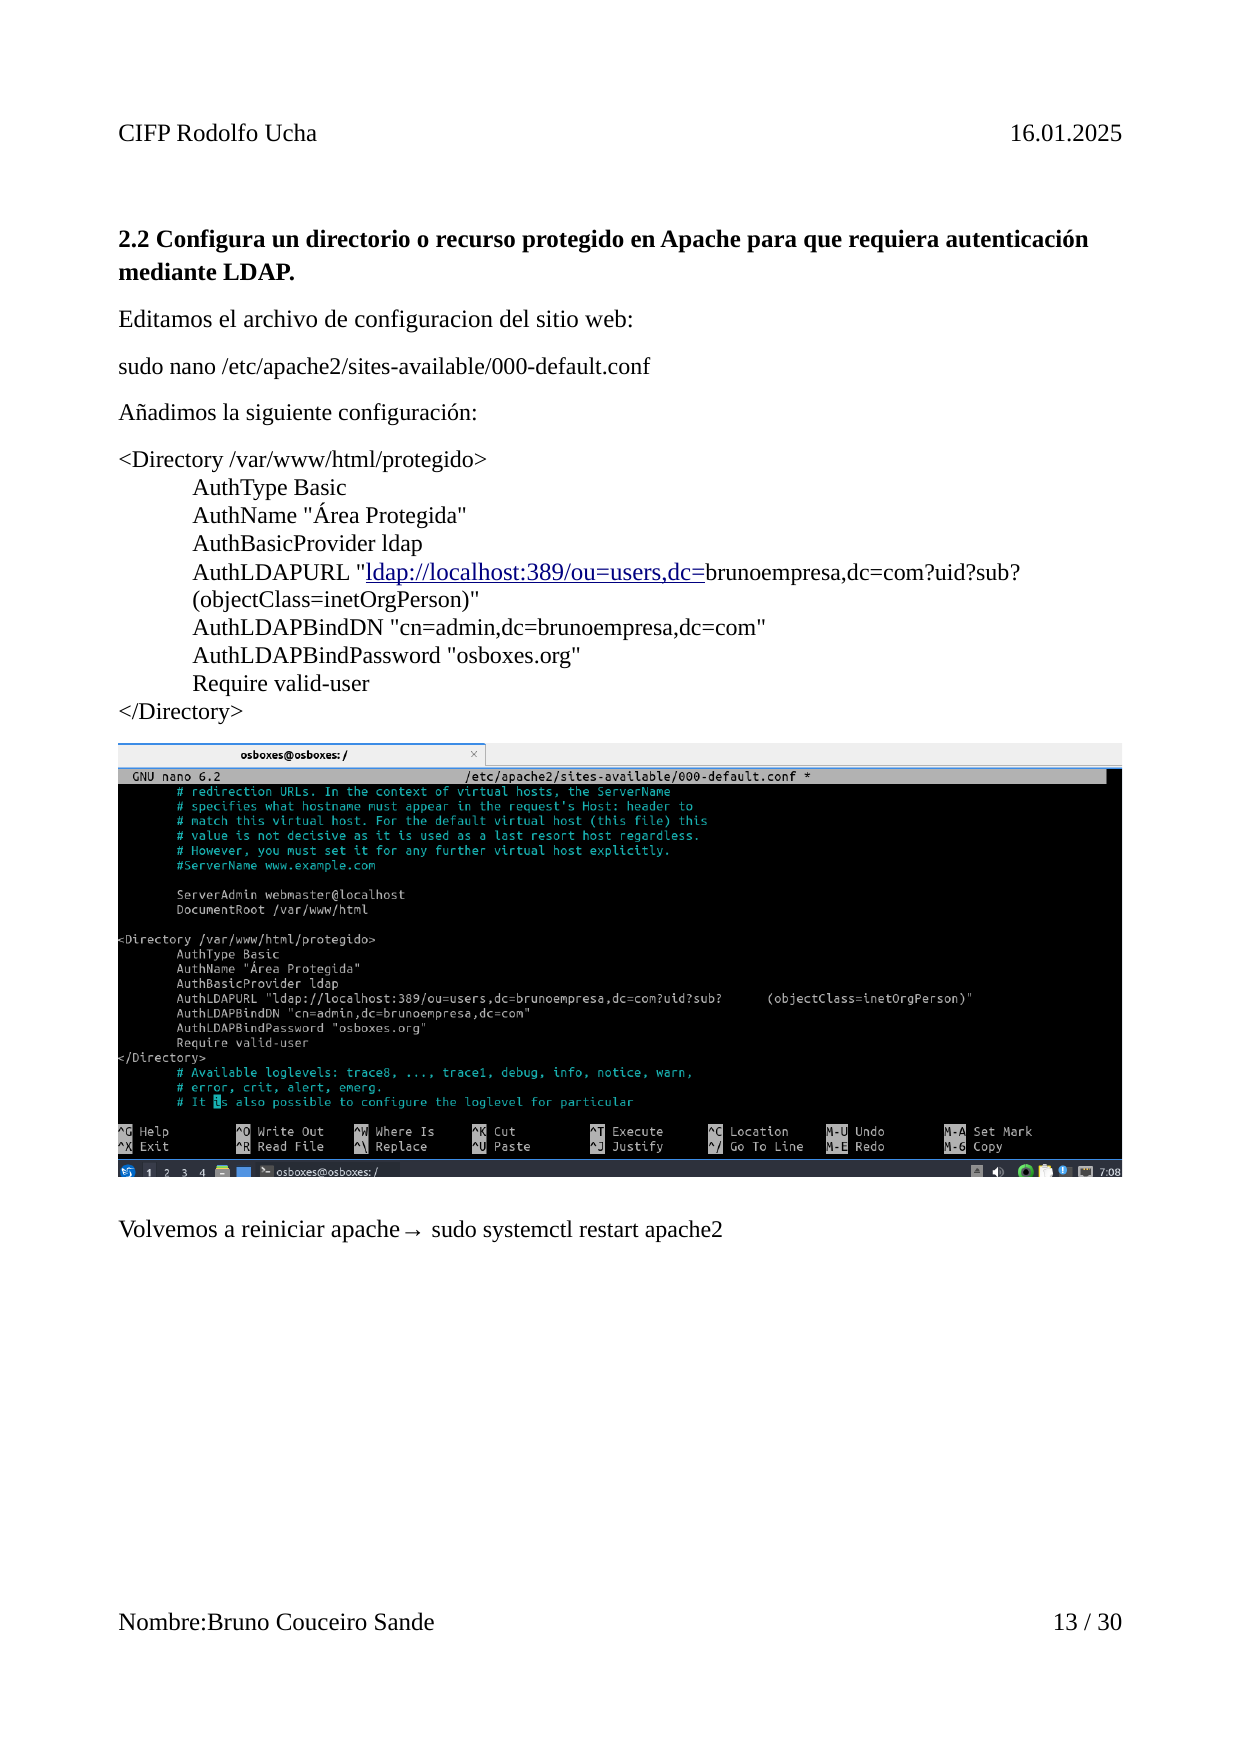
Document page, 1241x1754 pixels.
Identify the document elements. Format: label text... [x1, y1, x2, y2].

text Añadimos la siguiente configuración: [118, 398, 1122, 426]
text <Directory /var/www/html/protegido> [118, 445, 1122, 473]
text sudo nano /etc/apache2/sites-available/000-default.conf [118, 352, 1122, 380]
text Require valid-user [118, 669, 1122, 697]
text AuthType Basic [118, 473, 1122, 501]
text </Directory> [118, 697, 1122, 724]
text AuthLDAPBindPassword "osboxes.org" [118, 641, 1122, 669]
picture [118, 743, 1123, 1177]
text Volvemos a reiniciar apache→ sudo systemctl restart apache2 [118, 1177, 1122, 1242]
text AuthLDAPBindDN "cn=admin,dc=brunoempresa,dc=com" [118, 613, 1122, 641]
text AuthBasicProvider ldap [118, 529, 1122, 556]
text 2.2 Configura un directorio o recurso protegido en Apache para que requiera autenticación mediante LDAP. [118, 224, 1122, 286]
text AuthName "Área Protegida" [118, 501, 1122, 528]
text AuthLDAPURL "ldap://localhost:389/ou=users,dc=brunoempresa,dc=com?uid?sub? (objectClass=inetOrgPerson)" [118, 557, 1122, 613]
text Editamos el archivo de configuracion del sitio web: [118, 304, 1122, 333]
